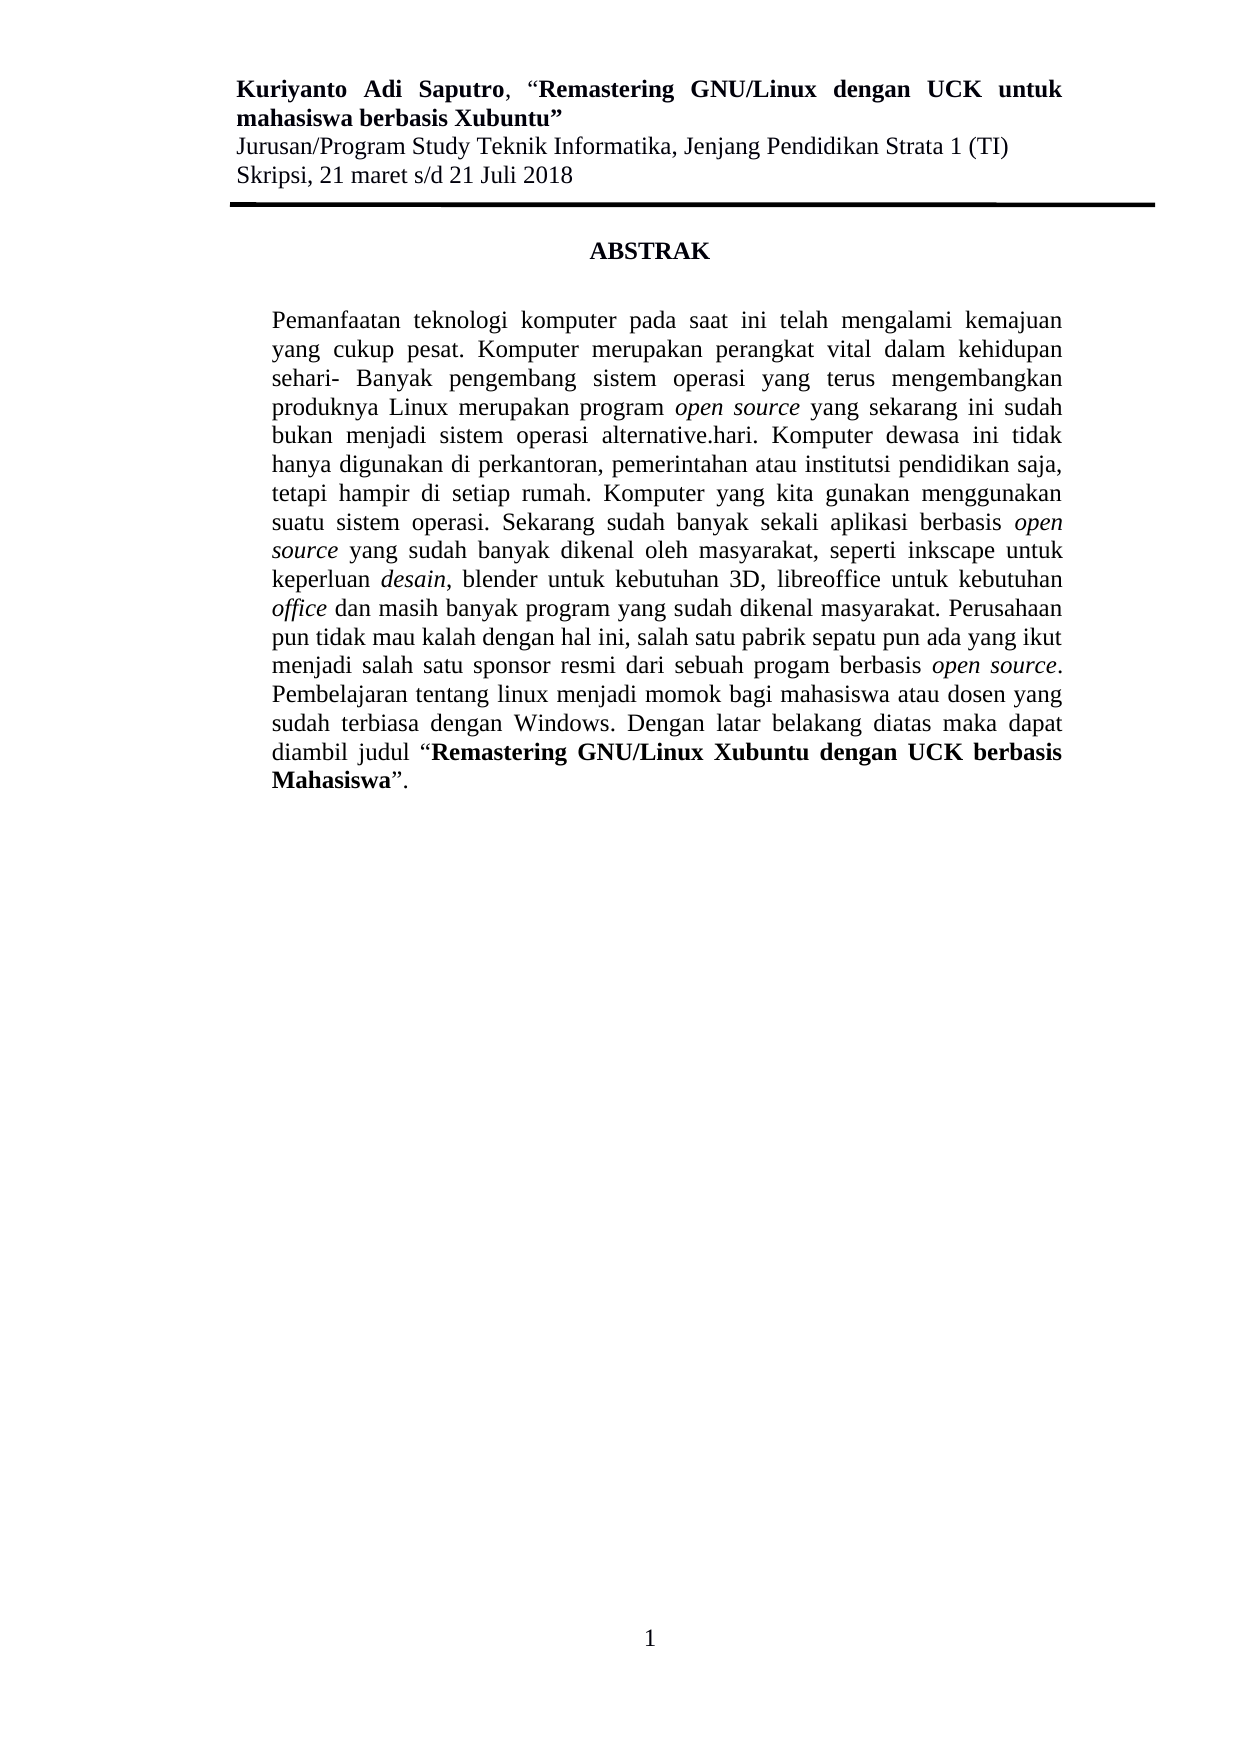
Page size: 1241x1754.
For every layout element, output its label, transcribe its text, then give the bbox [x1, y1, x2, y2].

text ABSTRAK [236, 236, 1063, 265]
text Pemanfaatan teknologi komputer pada saat ini telah mengalami kemajuan yang cukup pesat. Komputer merupakan perangkat vital dalam kehidupan sehari- Banyak pengembang sistem operasi yang terus mengembangkan produknya Linux merupakan program open source yang sekarang ini sudah bukan menjadi sistem operasi alternative.hari. Komputer dewasa ini tidak hanya digunakan di perkantoran, pemerintahan atau institutsi pendidikan saja, tetapi hampir di setiap rumah. Komputer yang kita gunakan menggunakan suatu sistem operasi. Sekarang sudah banyak sekali aplikasi berbasis open source yang sudah banyak dikenal oleh masyarakat, seperti inkscape untuk keperluan desain, blender untuk kebutuhan 3D, libreoffice untuk kebutuhan office dan masih banyak program yang sudah dikenal masyarakat. Perusahaan pun tidak mau kalah dengan hal ini, salah satu pabrik sepatu pun ada yang ikut menjadi salah satu sponsor resmi dari sebuah progam berbasis open source. Pembelajaran tentang linux menjadi momok bagi mahasiswa atau dosen yang sudah terbiasa dengan Windows. Dengan latar belakang diatas maka dapat diambil judul “Remastering GNU/Linux Xubuntu dengan UCK berbasis Mahasiswa”. [272, 306, 1063, 794]
